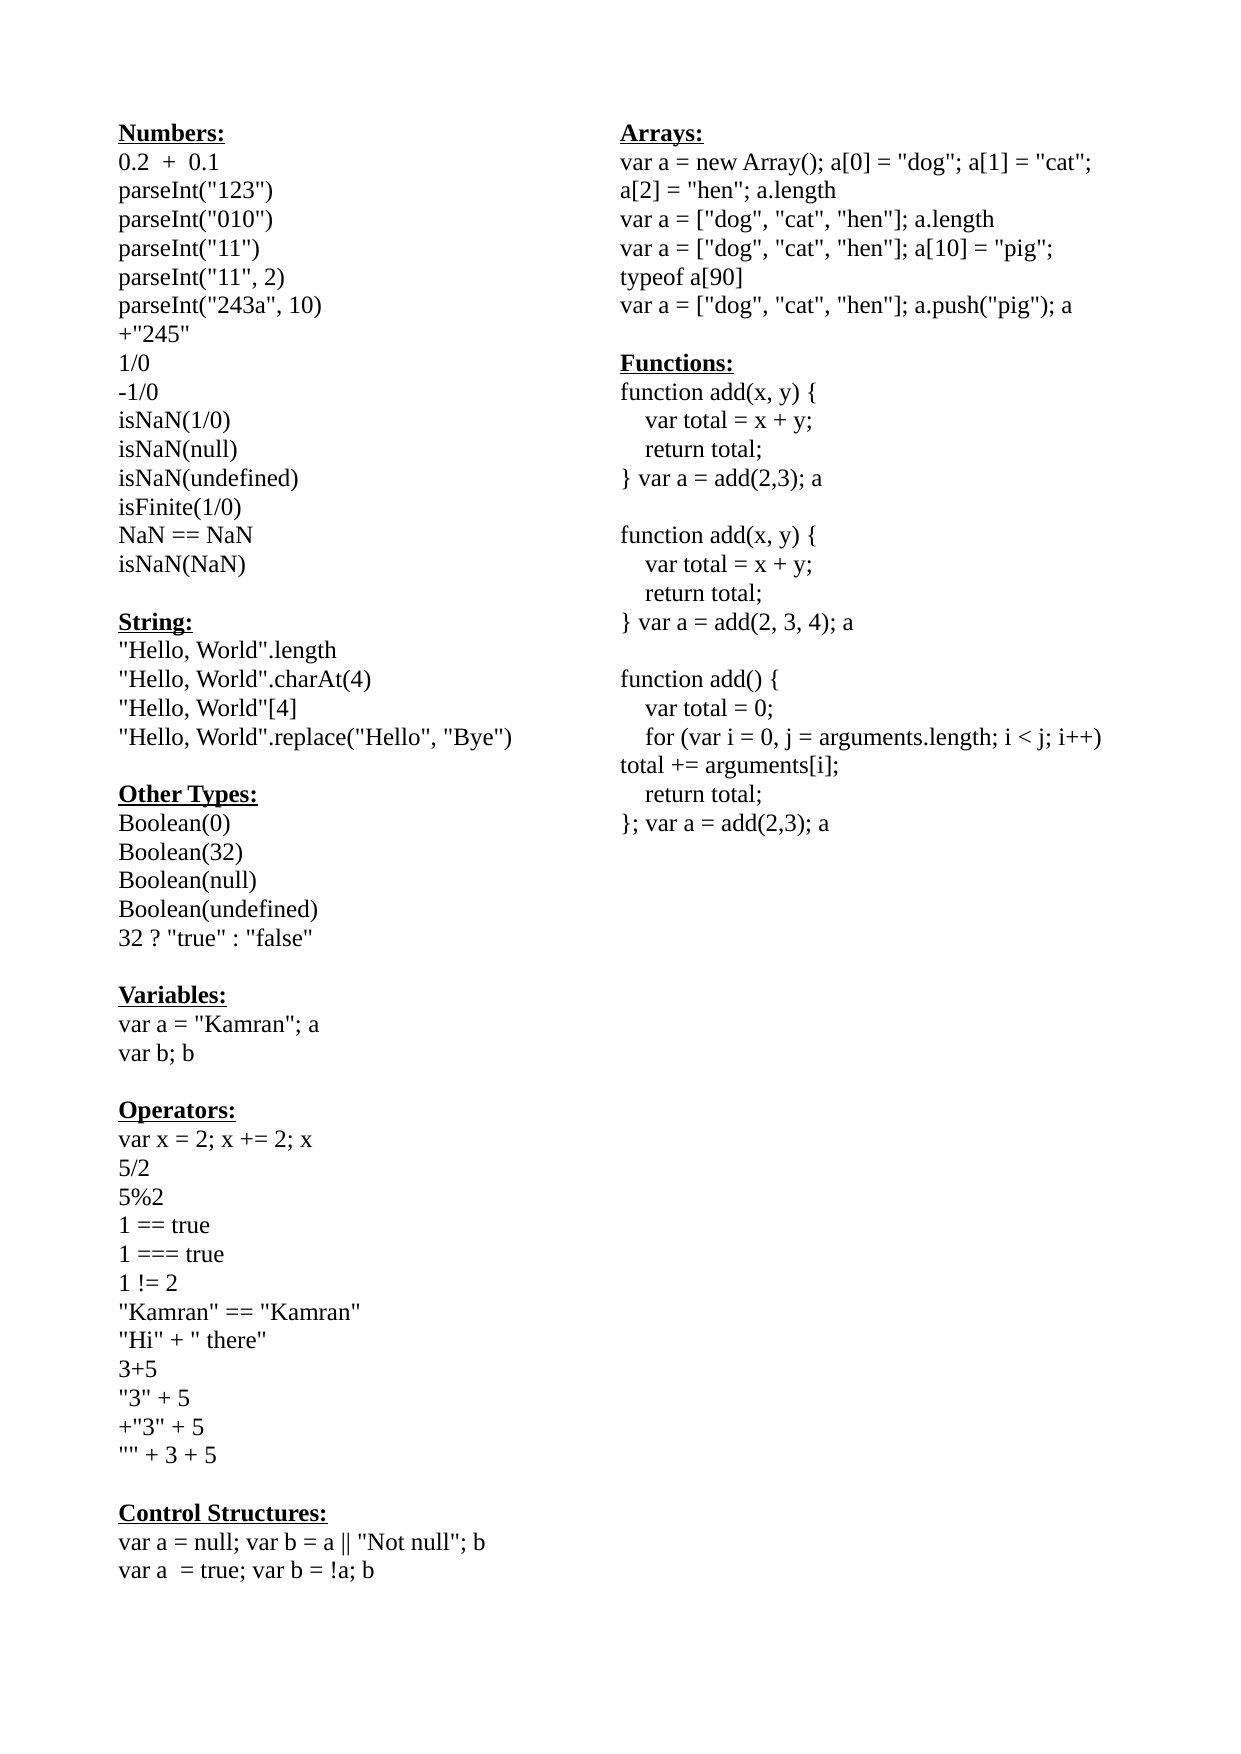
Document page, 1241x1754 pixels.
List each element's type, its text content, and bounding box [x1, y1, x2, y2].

text var total = 0; [620, 693, 1122, 722]
text Functions: [620, 348, 1122, 377]
text "Hello, World"[4] [118, 693, 620, 722]
text var a = ["dog", "cat", "hen"]; a[10] = "pig"; typeof a[90] [620, 233, 1122, 291]
text isNaN(NaN) [118, 549, 620, 578]
text var x = 2; x += 2; x [118, 1124, 620, 1153]
text 5%2 [118, 1182, 620, 1211]
text parseInt("243a", 10) [118, 291, 620, 319]
text isNaN(undefined) [118, 463, 620, 492]
text isFinite(1/0) [118, 492, 620, 521]
text String: [118, 607, 620, 636]
text isNaN(1/0) [118, 406, 620, 434]
text isNaN(null) [118, 434, 620, 463]
text 1/0 [118, 348, 620, 377]
text for (var i = 0, j = arguments.length; i < j; i++) total += arguments[i]; [620, 722, 1122, 779]
text NaN == NaN [118, 521, 620, 549]
text +"245" [118, 319, 620, 348]
text 0.2 + 0.1 [118, 147, 620, 176]
text var a = "Kamran"; a [118, 1009, 620, 1038]
text Boolean(0) [118, 808, 620, 837]
text parseInt("123") [118, 176, 620, 204]
text return total; [620, 779, 1122, 808]
text Boolean(null) [118, 866, 620, 894]
text parseInt("11") [118, 233, 620, 262]
text var a = ["dog", "cat", "hen"]; a.length [620, 204, 1122, 233]
text } var a = add(2, 3, 4); a [620, 607, 1122, 636]
text parseInt("11", 2) [118, 262, 620, 291]
text function add(x, y) { [620, 521, 1122, 549]
text var a = true; var b = !a; b [118, 1556, 620, 1584]
text Arrays: [620, 118, 1122, 147]
text "3" + 5 [118, 1383, 620, 1412]
text 1 === true [118, 1239, 620, 1268]
text "" + 3 + 5 [118, 1441, 620, 1469]
text Operators: [118, 1096, 620, 1124]
text "Hello, World".length [118, 636, 620, 664]
text Control Structures: [118, 1498, 620, 1527]
text -1/0 [118, 377, 620, 406]
text 1 != 2 [118, 1268, 620, 1297]
text "Hello, World".charAt(4) [118, 664, 620, 693]
text return total; [620, 578, 1122, 607]
text function add() { [620, 664, 1122, 693]
text var a = ["dog", "cat", "hen"]; a.push("pig"); a [620, 291, 1122, 319]
text return total; [620, 434, 1122, 463]
text var total = x + y; [620, 406, 1122, 434]
text Boolean(undefined) [118, 894, 620, 923]
text +"3" + 5 [118, 1412, 620, 1441]
text 3+5 [118, 1354, 620, 1383]
text function add(x, y) { [620, 377, 1122, 406]
text var total = x + y; [620, 549, 1122, 578]
text 5/2 [118, 1153, 620, 1182]
text "Hi" + " there" [118, 1326, 620, 1354]
text Numbers: [118, 118, 620, 147]
text var a = null; var b = a || "Not null"; b [118, 1527, 620, 1556]
text var a = new Array(); a[0] = "dog"; a[1] = "cat"; a[2] = "hen"; a.length [620, 147, 1122, 204]
text } var a = add(2,3); a [620, 463, 1122, 492]
text var b; b [118, 1038, 620, 1067]
text "Hello, World".replace("Hello", "Bye") [118, 722, 620, 751]
text }; var a = add(2,3); a [620, 808, 1122, 837]
text Other Types: [118, 779, 620, 808]
text 32 ? "true" : "false" [118, 923, 620, 952]
text Variables: [118, 981, 620, 1009]
text parseInt("010") [118, 204, 620, 233]
text "Kamran" == "Kamran" [118, 1297, 620, 1326]
text Boolean(32) [118, 837, 620, 866]
text 1 == true [118, 1211, 620, 1239]
